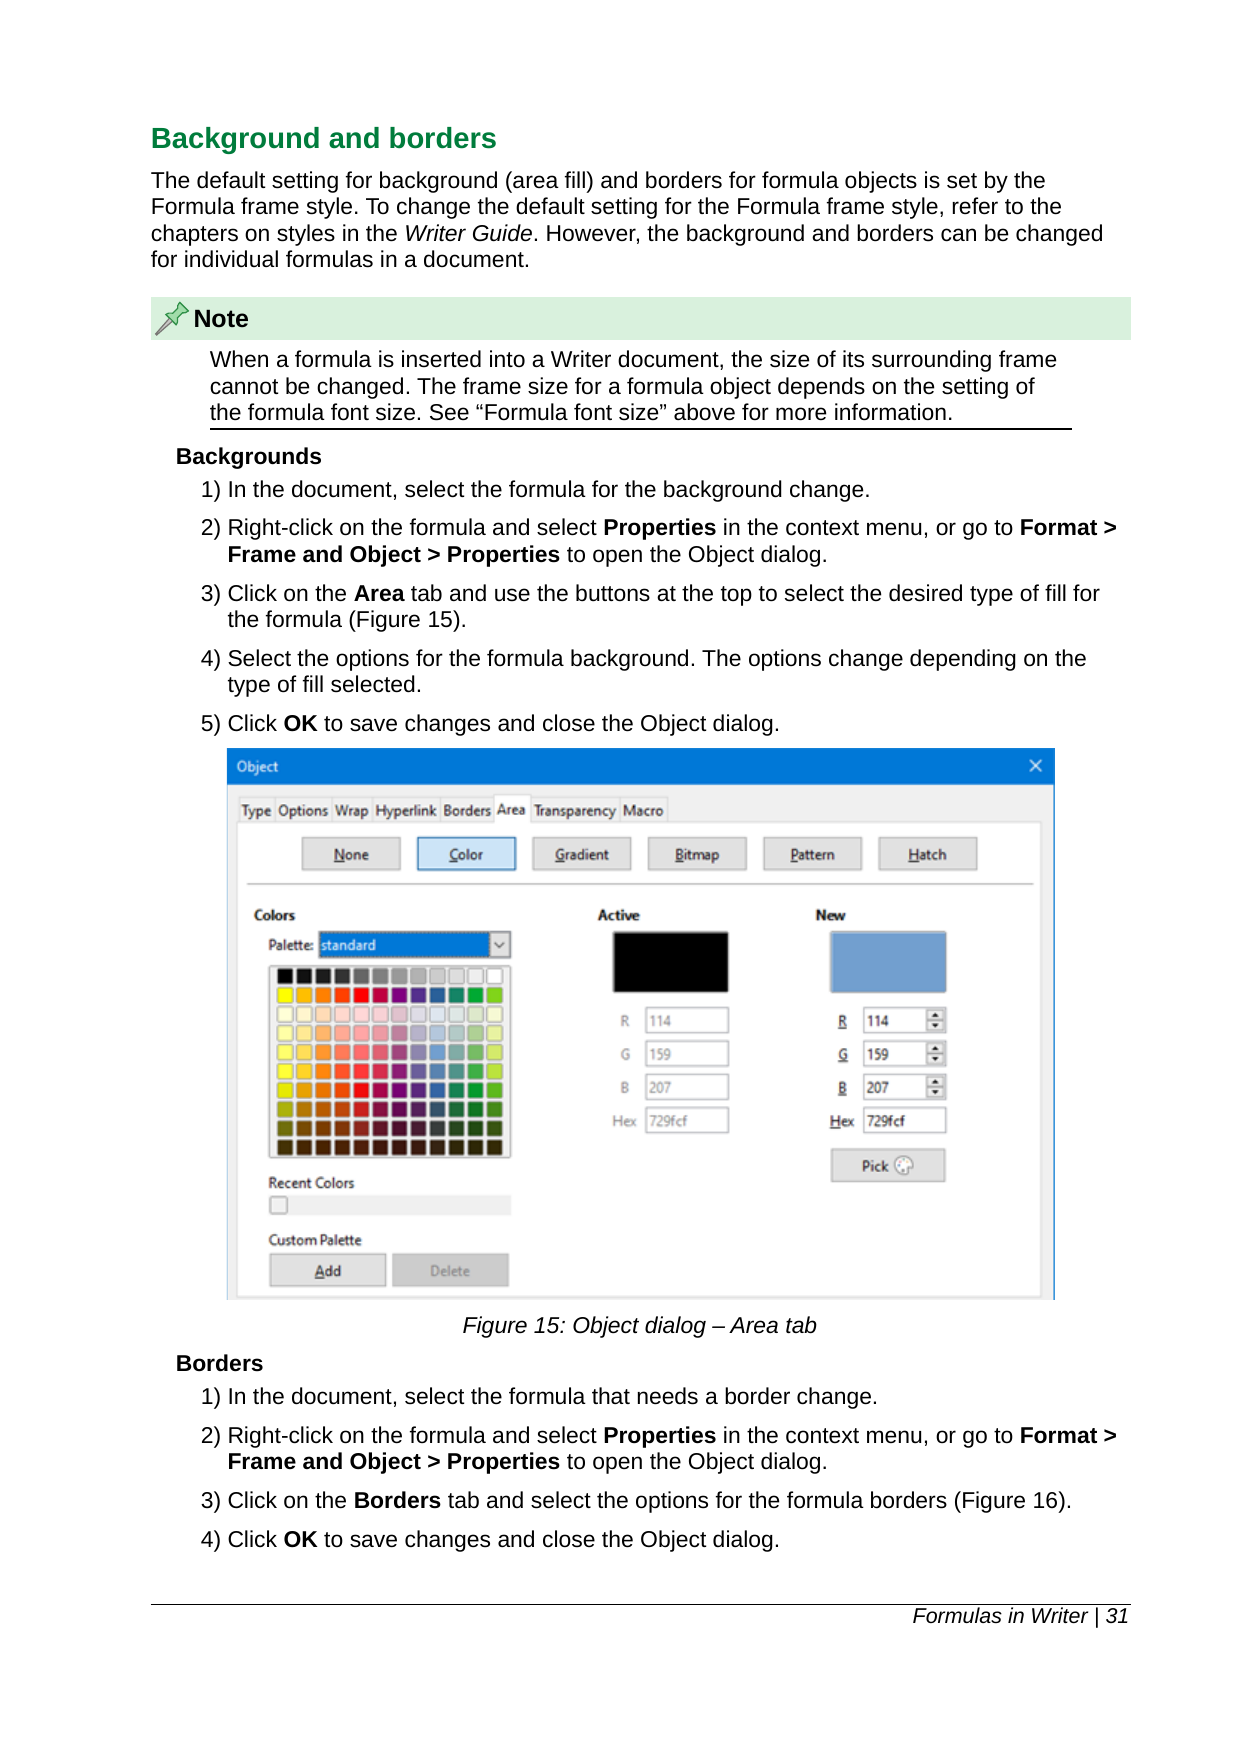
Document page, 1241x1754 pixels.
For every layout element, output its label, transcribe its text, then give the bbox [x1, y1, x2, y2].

list Right-click on the formula and select Properties in the context menu, or go to Format > Frame and Object > Properties to open the Object dialog. [227, 514, 1131, 567]
list Click OK to save changes and close the Object dialog. [227, 710, 1131, 736]
list In the document, select the formula for the background change. [227, 476, 1131, 502]
list Right-click on the formula and select Properties in the context menu, or go to Format > Frame and Object > Properties to open the Object dialog. [227, 1422, 1131, 1474]
text Figure 15: Object dialog – Area tab [227, 1312, 1055, 1338]
list In the document, select the formula that needs a border change. [227, 1383, 1131, 1409]
list Click on the Area tab and use the buttons at the top to select the desired type of fill for the formula (Figure 15). [227, 579, 1131, 632]
list Click on the Borders tab and select the options for the formula borders (Figure 16). [227, 1487, 1131, 1513]
list Click OK to save changes and close the Object dialog. [227, 1526, 1131, 1552]
text When a formula is inserted into a Writer document, the size of its surrounding frame cannot be changed. The frame size for a formula object depends on the setting of the formula font size. See “Formula font size” above for more information. [209, 346, 1072, 430]
text The default setting for background (area fill) and borders for formula objects is set by the Formula frame style. To change the default setting for the Formula frame style, refer to the chapters on styles in the Writer Guide. However, the background and borders can be changed for individual formulas in a document. [151, 167, 1131, 272]
subtitle Background and borders [151, 121, 1131, 154]
text Backgrounds [176, 443, 1131, 469]
text Borders [176, 1350, 1131, 1377]
subtitle Note [151, 297, 1131, 340]
list Select the options for the formula background. The options change depending on the type of fill selected. [227, 645, 1131, 697]
picture [226, 748, 1055, 1300]
